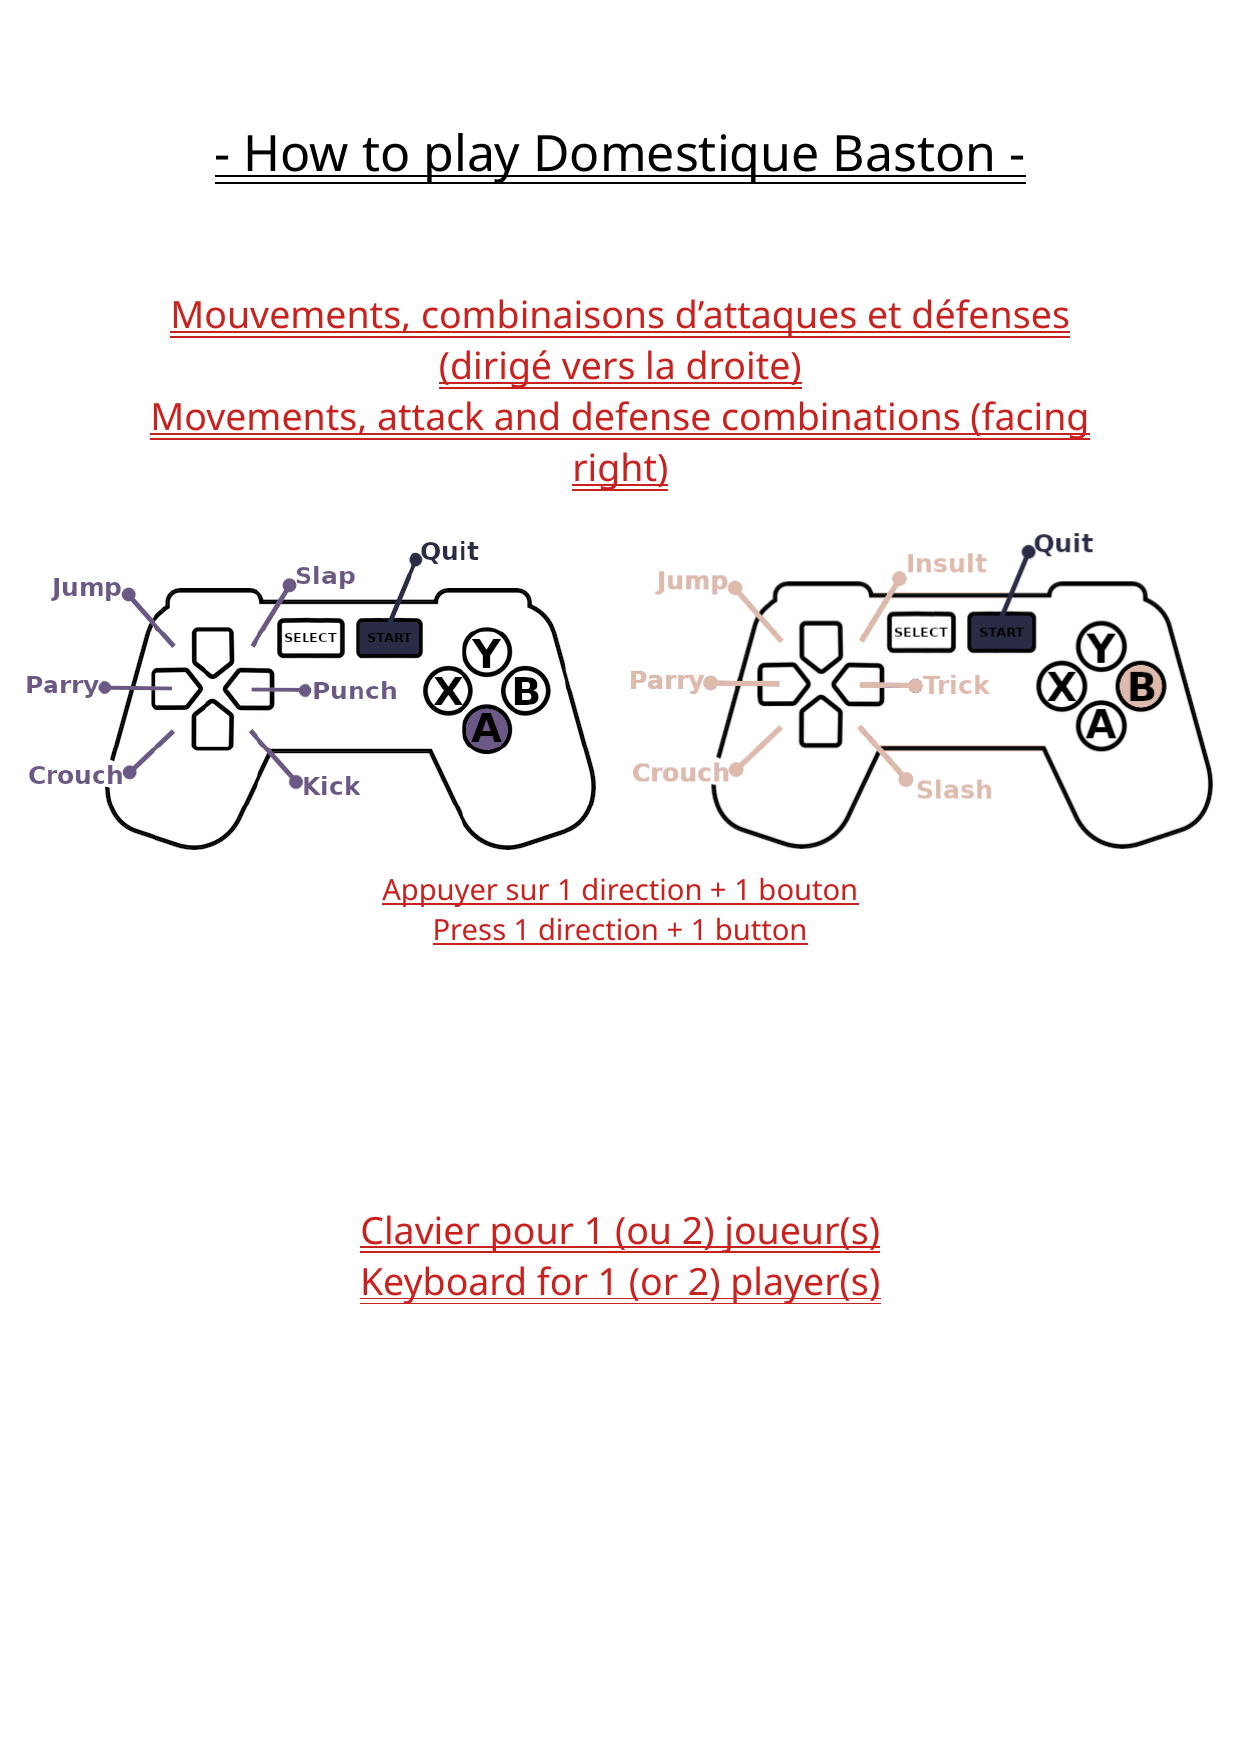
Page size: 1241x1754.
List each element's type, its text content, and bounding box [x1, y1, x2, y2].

picture [0, 516, 1241, 870]
text Clavier pour 1 (ou 2) joueur(s) [118, 1204, 1122, 1255]
text [118, 492, 1122, 516]
text - How to play Domestique Baston - [118, 118, 1122, 186]
text Press 1 direction + 1 button [118, 909, 1122, 949]
text Movements, attack and defense combinations (facing right) [118, 390, 1122, 492]
text Keyboard for 1 (or 2) player(s) [118, 1255, 1122, 1306]
text Mouvements, combinaisons d’attaques et défenses (dirigé vers la droite) [118, 288, 1122, 390]
text Appuyer sur 1 direction + 1 bouton [118, 864, 1122, 909]
